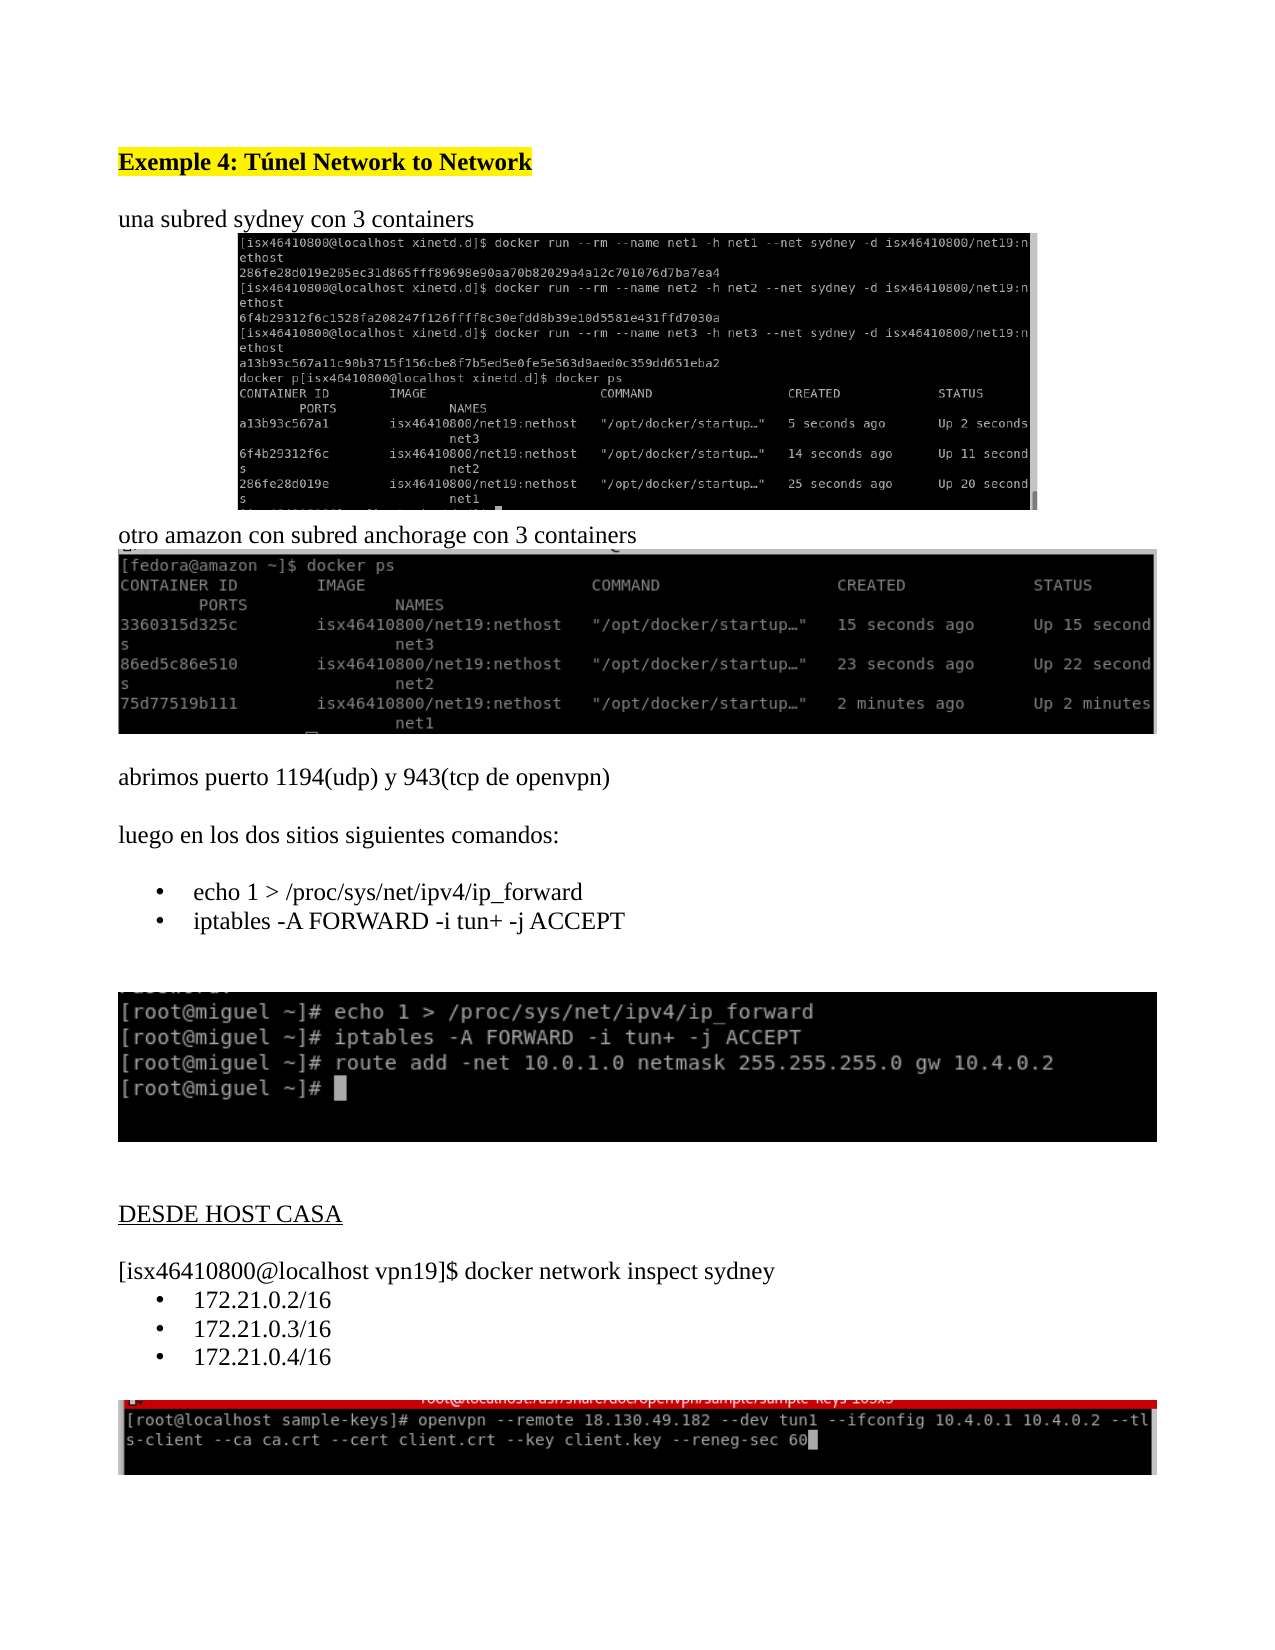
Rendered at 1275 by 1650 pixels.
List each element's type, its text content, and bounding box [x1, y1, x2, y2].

text una subred sydney con 3 containers [118, 204, 1157, 233]
list iptables -A FORWARD -i tun+ -j ACCEPT [156, 906, 1157, 935]
picture [237, 233, 1038, 510]
picture [118, 1400, 1157, 1475]
text Exemple 4: Túnel Network to Network [118, 147, 1157, 176]
text DESDE HOST CASA [118, 1199, 1157, 1227]
text otro amazon con subred anchorage con 3 containers [118, 521, 1157, 549]
text luego en los dos sitios siguientes comandos: [118, 820, 1157, 849]
text abrimos puerto 1194(udp) y 943(tcp de openvpn) [118, 762, 1157, 791]
list 172.21.0.3/16 [156, 1314, 1157, 1342]
list 172.21.0.2/16 [156, 1285, 1157, 1314]
list echo 1 > /proc/sys/net/ipv4/ip_forward [156, 877, 1157, 906]
text [isx46410800@localhost vpn19]$ docker network inspect sydney [118, 1256, 1157, 1285]
picture [118, 549, 1157, 734]
list 172.21.0.4/16 [156, 1342, 1157, 1371]
picture [118, 992, 1157, 1142]
